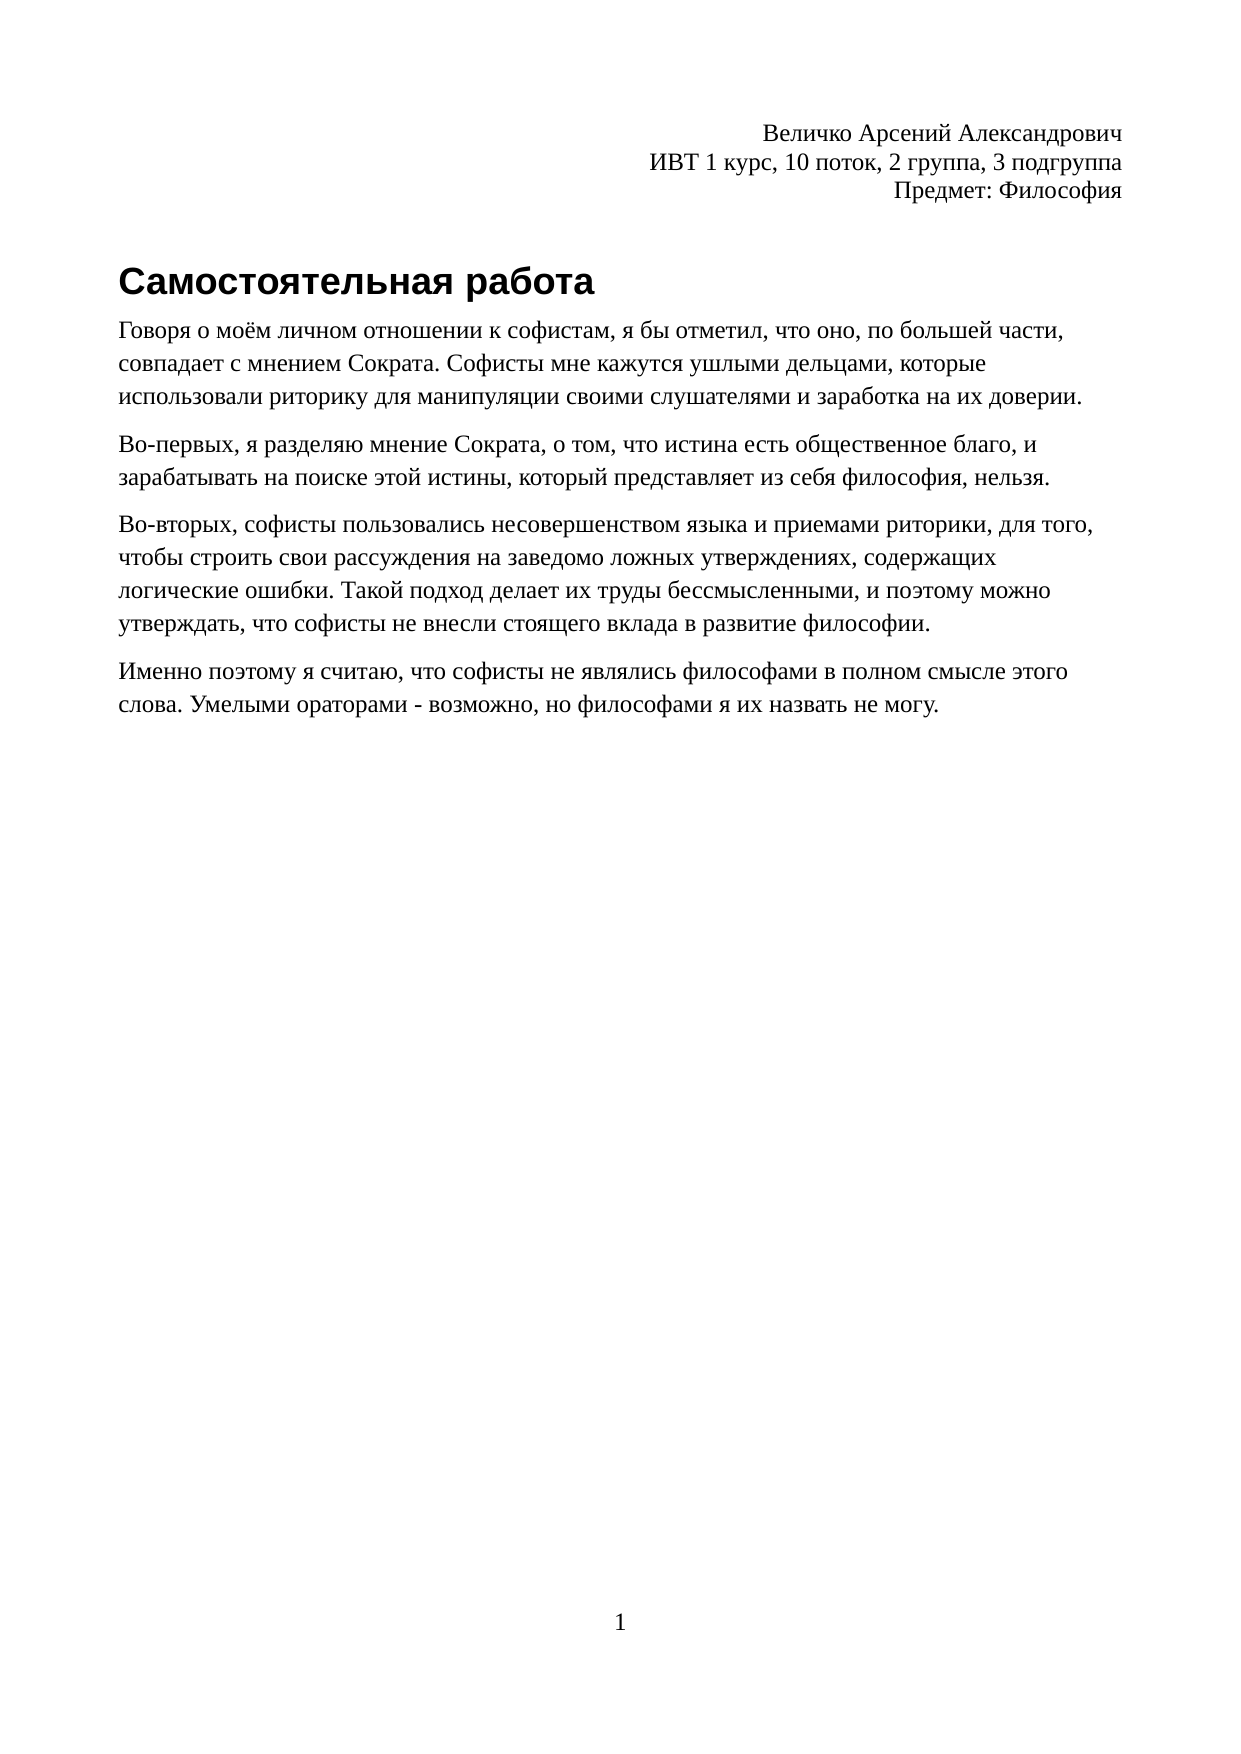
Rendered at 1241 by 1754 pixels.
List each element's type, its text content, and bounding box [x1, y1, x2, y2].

text Во-первых, я разделяю мнение Сократа, о том, что истина есть общественное благо, и зарабатывать на поиске этой истины, который представляет из себя философия, нельзя. [118, 429, 1122, 490]
text Именно поэтому я считаю, что софисты не являлись философами в полном смысле этого слова. Умелыми ораторами - возможно, но философами я их назвать не могу. [118, 656, 1122, 718]
text Говоря о моём личном отношении к софистам, я бы отметил, что оно, по большей части, совпадает с мнением Сократа. Софисты мне кажутся ушлыми дельцами, которые использовали риторику для манипуляции своими слушателями и заработка на их доверии. [118, 315, 1122, 410]
subtitle Самостоятельная работа [118, 259, 1122, 302]
text Во-вторых, софисты пользовались несовершенством языка и приемами риторики, для того, чтобы строить свои рассуждения на заведомо ложных утверждениях, содержащих логические ошибки. Такой подход делает их труды бессмысленными, и поэтому можно утверждать, что софисты не внесли стоящего вклада в развитие философии. [118, 509, 1122, 637]
